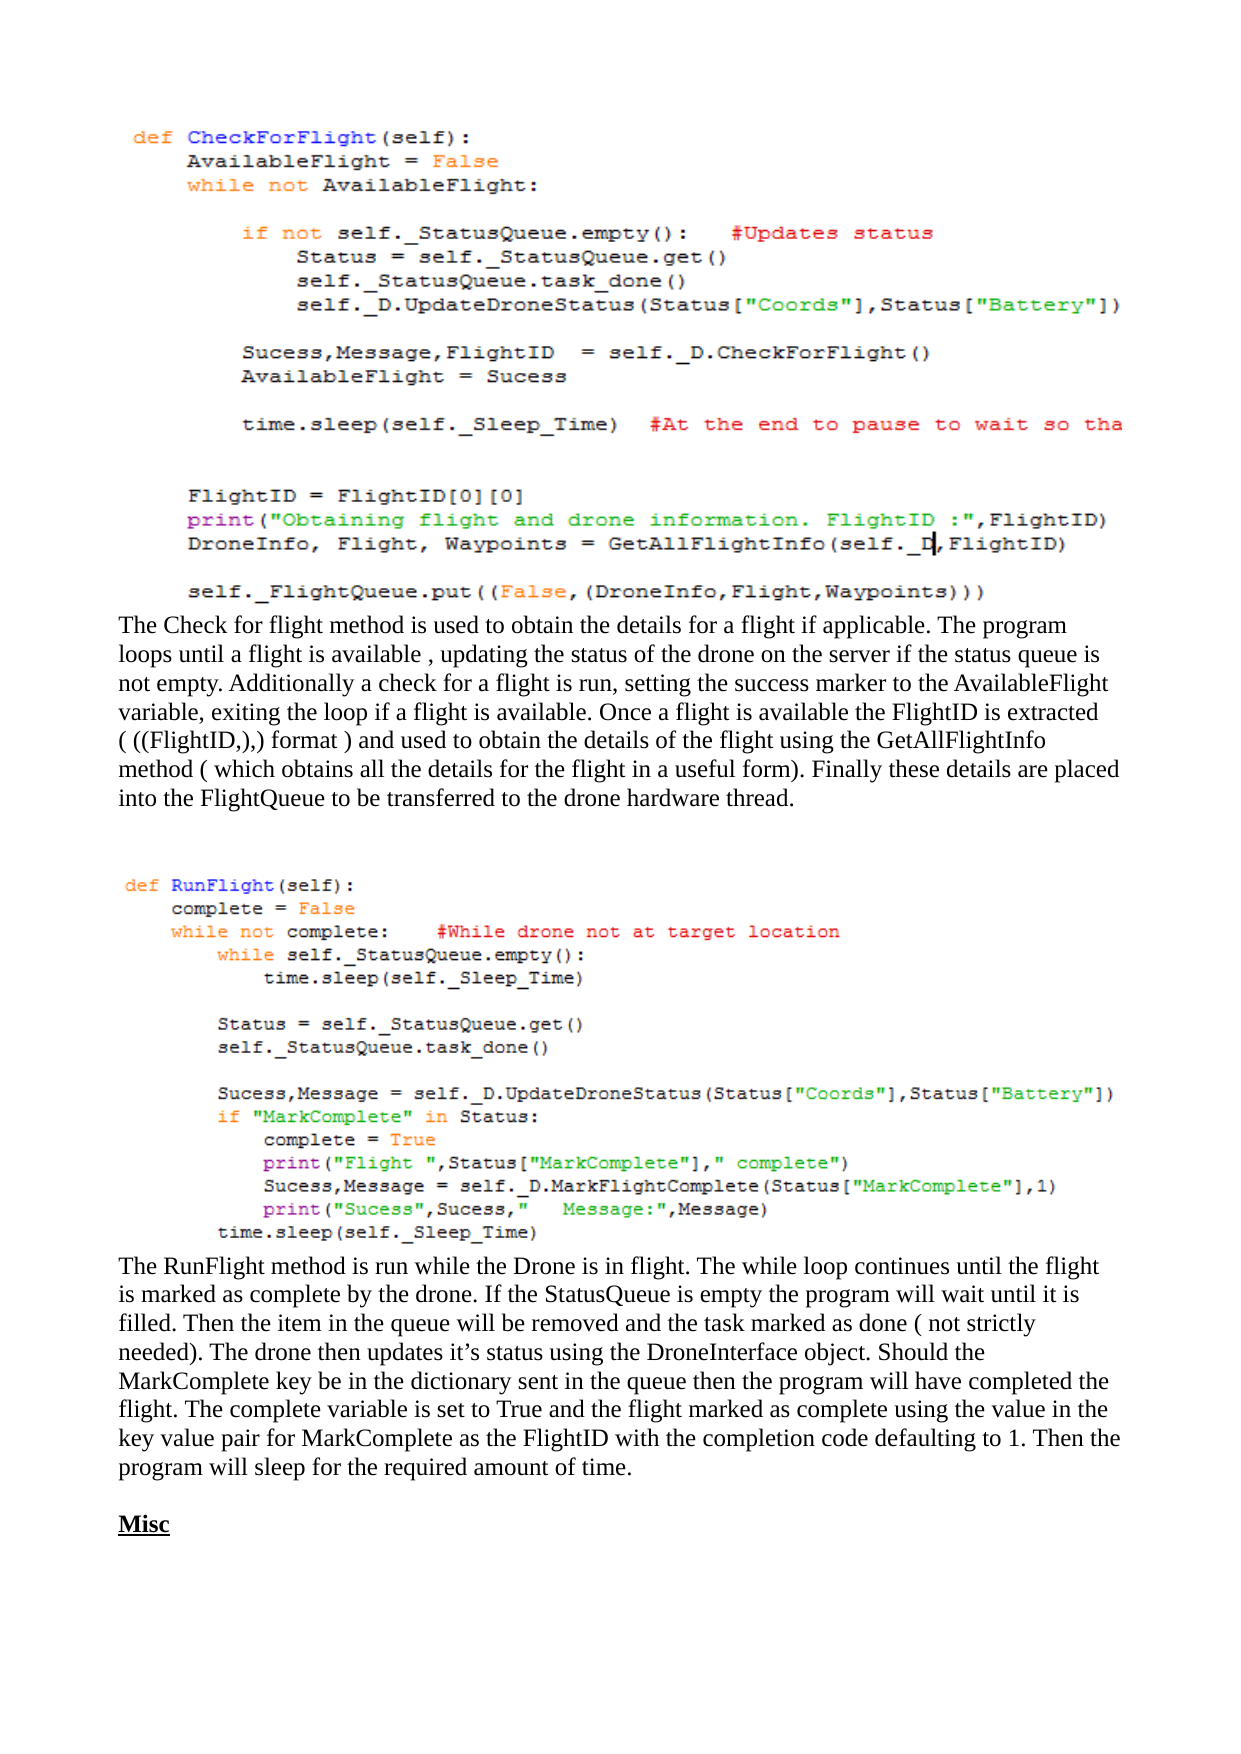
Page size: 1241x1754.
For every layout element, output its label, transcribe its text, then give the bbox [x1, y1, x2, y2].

text The Check for flight method is used to obtain the details for a flight if applicable. The program loops until a flight is available , updating the status of the drone on the server if the status queue is not empty. Additionally a check for a flight is run, setting the success marker to the AvailableFlight variable, exiting the loop if a flight is available. Once a flight is available the FlightID is extracted ( ((FlightID,),) format ) and used to obtain the details of the flight using the GetAllFlightInfo method ( which obtains all the details for the flight in a useful form). Finally these details are placed into the FlightQueue to be transferred to the drone hardware thread. [118, 611, 1122, 812]
text The RunFlight method is run while the Drone is in flight. The while loop continues until the flight is marked as complete by the drone. If the StatusQueue is empty the program will wait until it is filled. Then the item in the queue will be removed and the task marked as done ( not strictly needed). The drone then updates it’s status using the DroneInterface object. Should the MarkComplete key be in the dictionary sent in the queue then the program will have completed the flight. The complete variable is set to True and the flight marked as complete using the value in the key value pair for MarkComplete as the FlightID with the completion code defaulting to 1. Then the program will sleep for the required amount of time. [118, 1251, 1122, 1481]
text Misc [118, 1509, 1122, 1538]
picture [118, 118, 1123, 611]
picture [118, 869, 1123, 1251]
